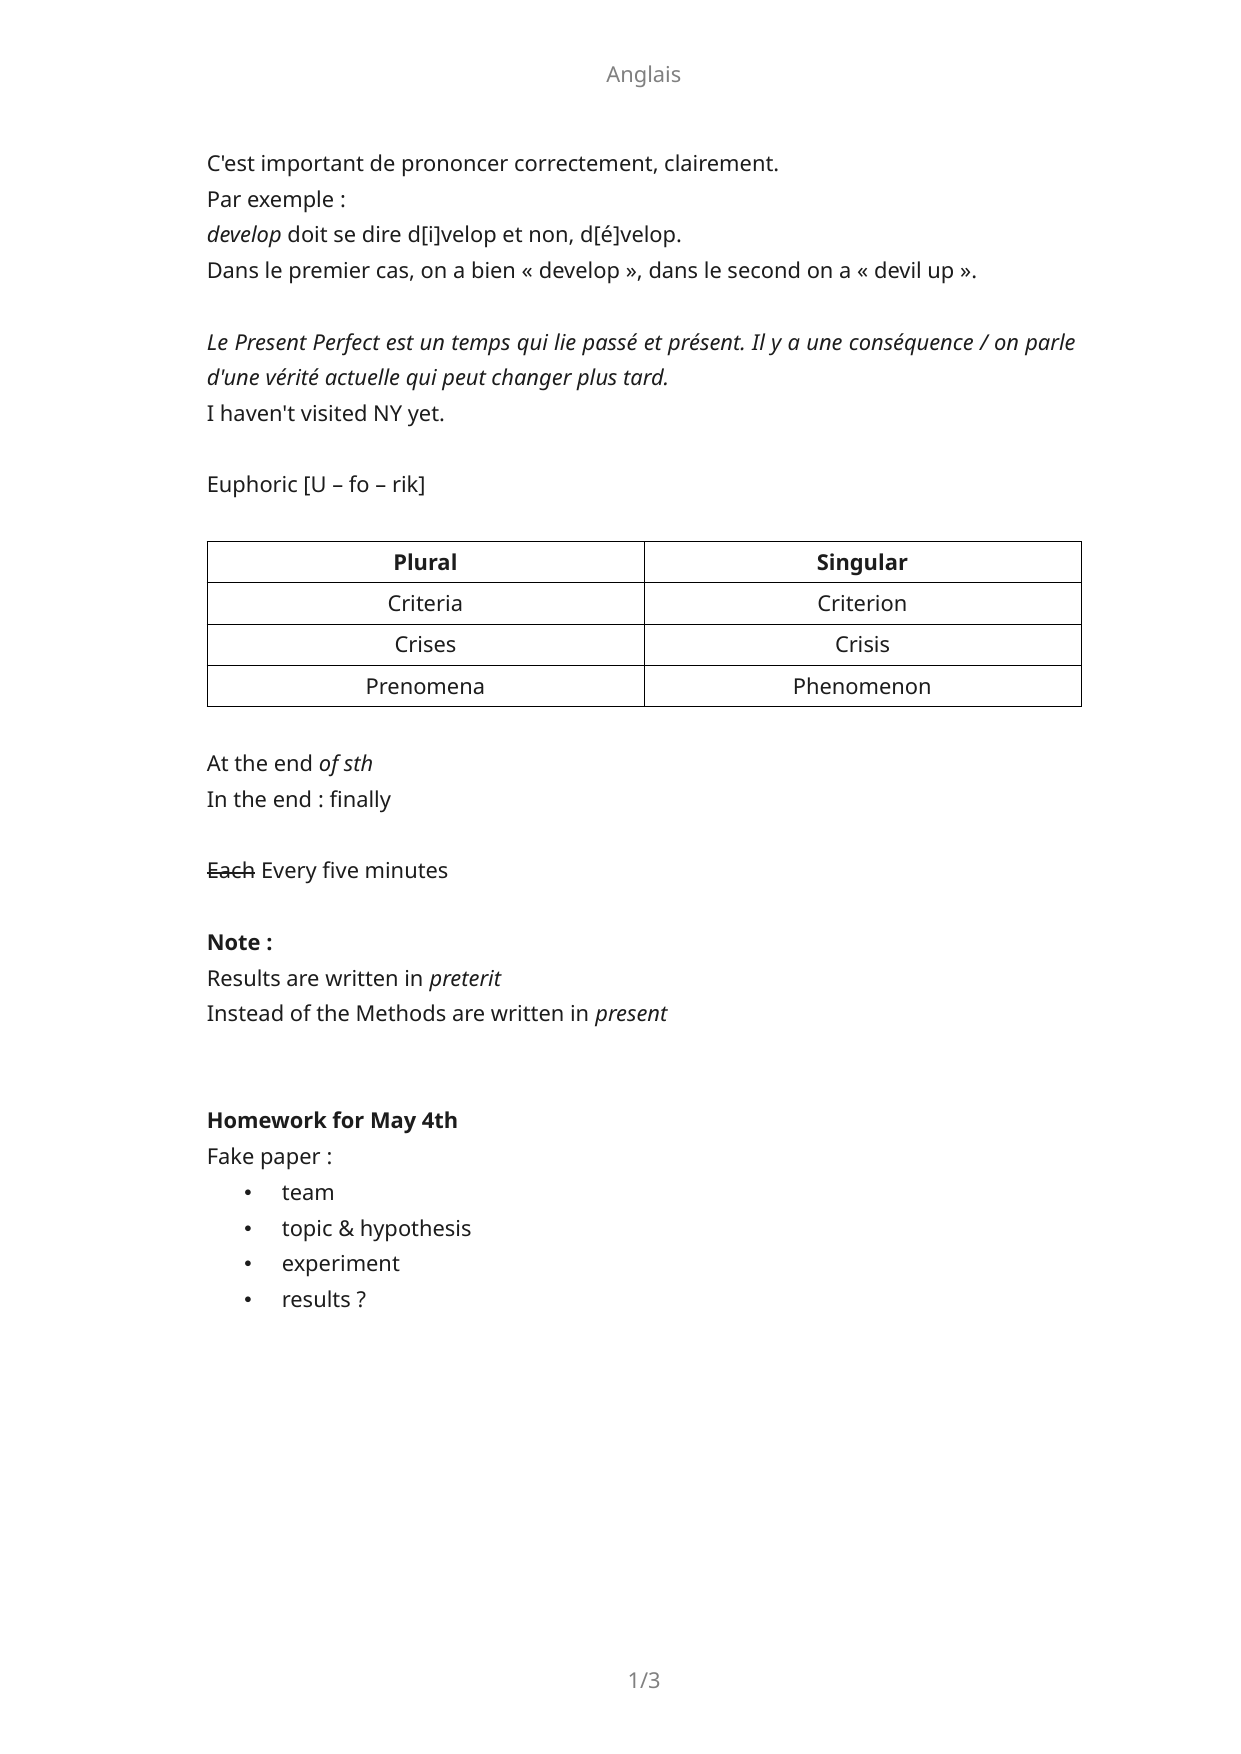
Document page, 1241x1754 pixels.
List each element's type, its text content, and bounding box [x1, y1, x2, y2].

text At the end of sth [207, 748, 1081, 778]
text I haven't visited NY yet. [207, 398, 1081, 428]
text Fake paper : [207, 1141, 1081, 1171]
text In the end : finally [207, 784, 1081, 814]
table_cell Crisis [645, 625, 1081, 665]
text Euphoric [U – fo – rik] [207, 469, 1081, 499]
text Homework for May 4th [207, 1105, 1081, 1135]
text develop doit se dire d[i]velop et non, d[é]velop. [207, 219, 1081, 249]
text Instead of the Methods are written in present [207, 998, 1081, 1028]
table_cell Crises [208, 625, 644, 665]
table_header Plural [208, 542, 644, 582]
table_cell Prenomena [208, 666, 644, 706]
text Note : [207, 927, 1081, 957]
text Results are written in preterit [207, 962, 1081, 992]
table_cell Criterion [645, 583, 1081, 624]
table_header Singular [645, 542, 1081, 582]
list experiment [244, 1248, 1081, 1278]
list results ? [244, 1284, 1081, 1314]
table_cell Criteria [208, 583, 644, 624]
text Le Present Perfect est un temps qui lie passé et présent. Il y a une conséquence / on parle d'une vérité actuelle qui peut changer plus tard. [207, 327, 1081, 392]
list team [244, 1177, 1081, 1207]
table_cell Phenomenon [645, 666, 1081, 706]
text Each Every five minutes [207, 855, 1081, 885]
list topic & hypothesis [244, 1213, 1081, 1242]
text Dans le premier cas, on a bien « develop », dans le second on a « devil up ». [207, 255, 1081, 285]
text C'est important de prononcer correctement, clairement. [207, 148, 1081, 178]
text Par exemple : [207, 184, 1081, 213]
